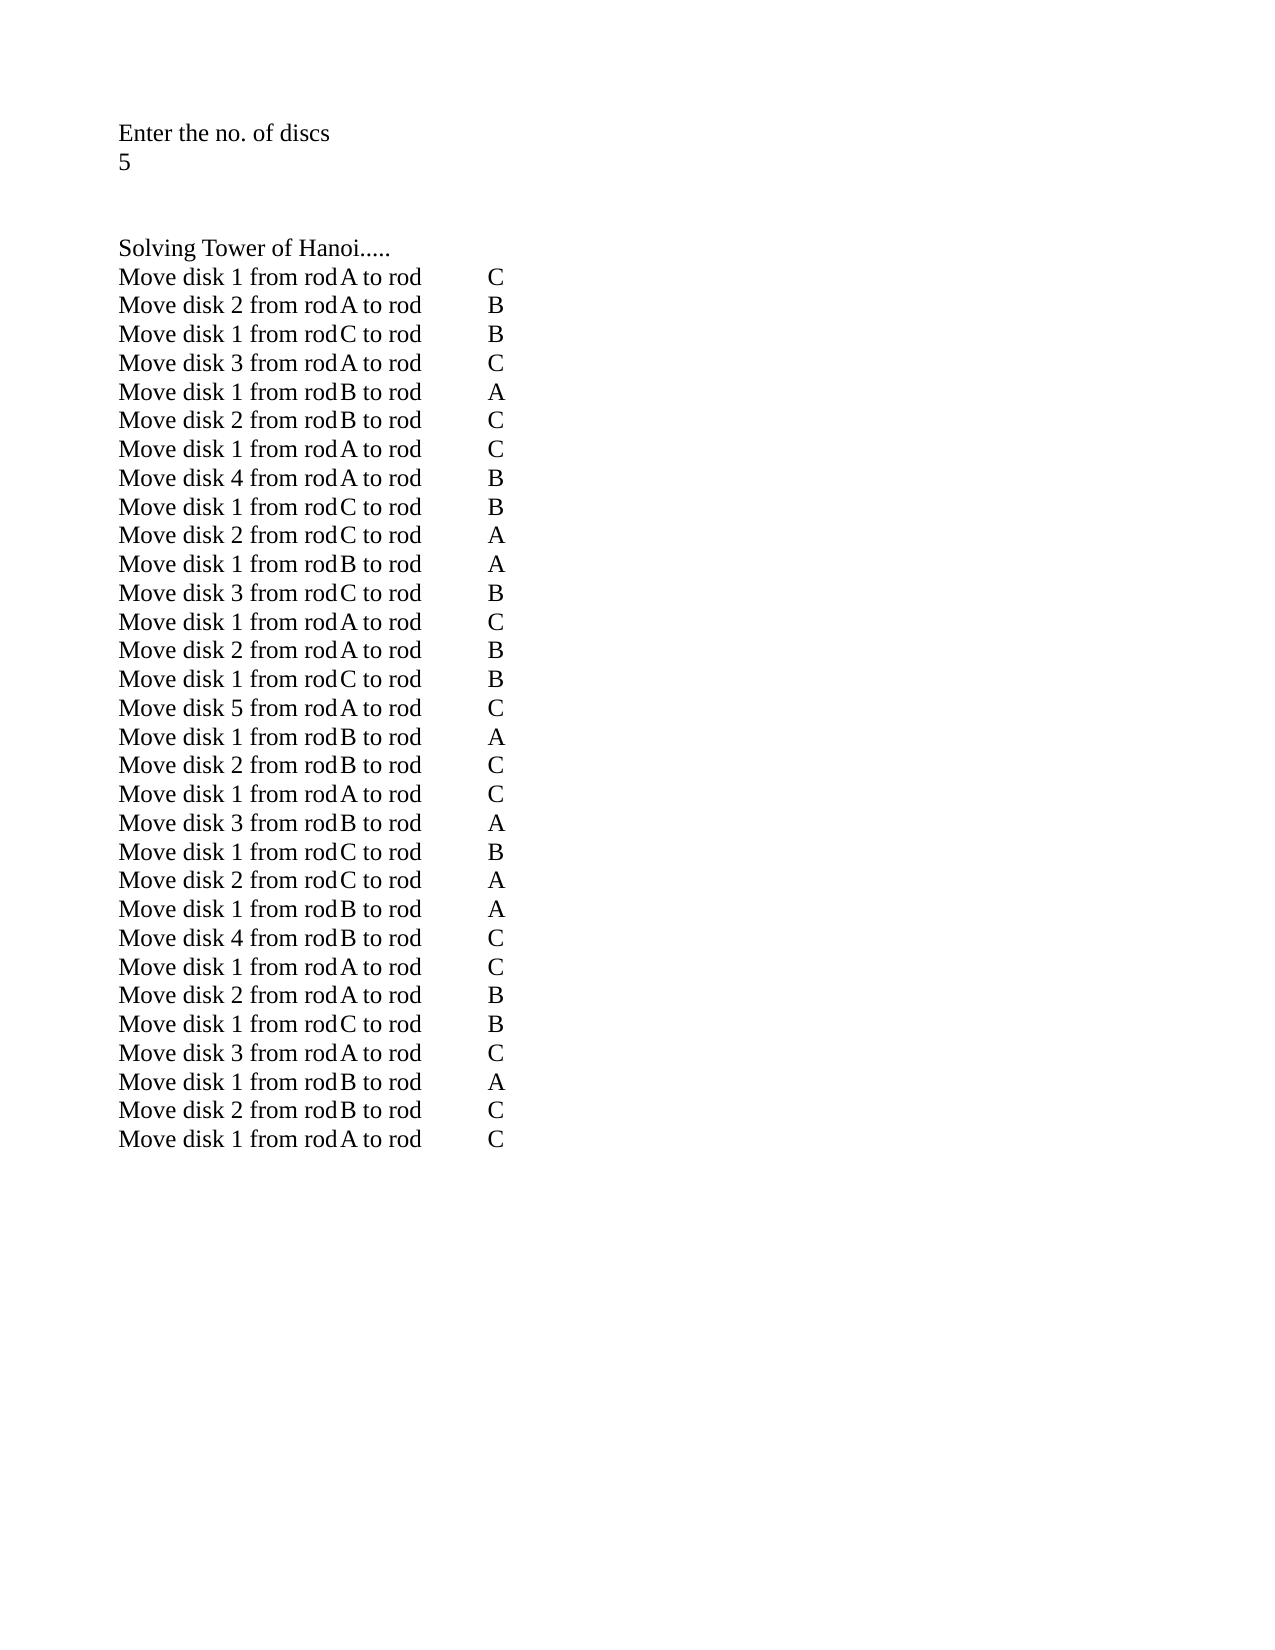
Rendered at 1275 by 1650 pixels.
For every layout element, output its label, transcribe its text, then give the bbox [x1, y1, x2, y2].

text Move disk 1 from rod C to rod B [118, 837, 1157, 866]
text 5 [118, 147, 1157, 176]
text Move disk 2 from rod A to rod B [118, 981, 1157, 1009]
text Move disk 1 from rod C to rod B [118, 492, 1157, 521]
text Move disk 1 from rod A to rod C [118, 952, 1157, 981]
text Move disk 1 from rod B to rod A [118, 722, 1157, 751]
text Move disk 1 from rod A to rod C [118, 607, 1157, 636]
text Enter the no. of discs [118, 118, 1157, 147]
text Solving Tower of Hanoi..... [118, 233, 1157, 262]
text Move disk 2 from rod A to rod B [118, 636, 1157, 664]
text Move disk 2 from rod C to rod A [118, 866, 1157, 894]
text Move disk 4 from rod B to rod C [118, 923, 1157, 952]
text Move disk 1 from rod A to rod C [118, 779, 1157, 808]
text Move disk 5 from rod A to rod C [118, 693, 1157, 722]
text Move disk 3 from rod A to rod C [118, 348, 1157, 377]
text Move disk 3 from rod B to rod A [118, 808, 1157, 837]
text Move disk 2 from rod A to rod B [118, 291, 1157, 319]
text Move disk 1 from rod B to rod A [118, 894, 1157, 923]
text Move disk 1 from rod C to rod B [118, 1009, 1157, 1038]
text Move disk 1 from rod B to rod A [118, 549, 1157, 578]
text Move disk 1 from rod C to rod B [118, 319, 1157, 348]
text Move disk 2 from rod C to rod A [118, 521, 1157, 549]
text Move disk 2 from rod B to rod C [118, 1096, 1157, 1124]
text Move disk 1 from rod B to rod A [118, 1067, 1157, 1096]
text Move disk 2 from rod B to rod C [118, 751, 1157, 779]
text Move disk 2 from rod B to rod C [118, 406, 1157, 434]
text Move disk 1 from rod A to rod C [118, 262, 1157, 291]
text Move disk 1 from rod A to rod C [118, 434, 1157, 463]
text Move disk 1 from rod A to rod C [118, 1124, 1157, 1153]
text Move disk 1 from rod C to rod B [118, 664, 1157, 693]
text Move disk 1 from rod B to rod A [118, 377, 1157, 406]
text Move disk 4 from rod A to rod B [118, 463, 1157, 492]
text Move disk 3 from rod A to rod C [118, 1038, 1157, 1067]
text Move disk 3 from rod C to rod B [118, 578, 1157, 607]
